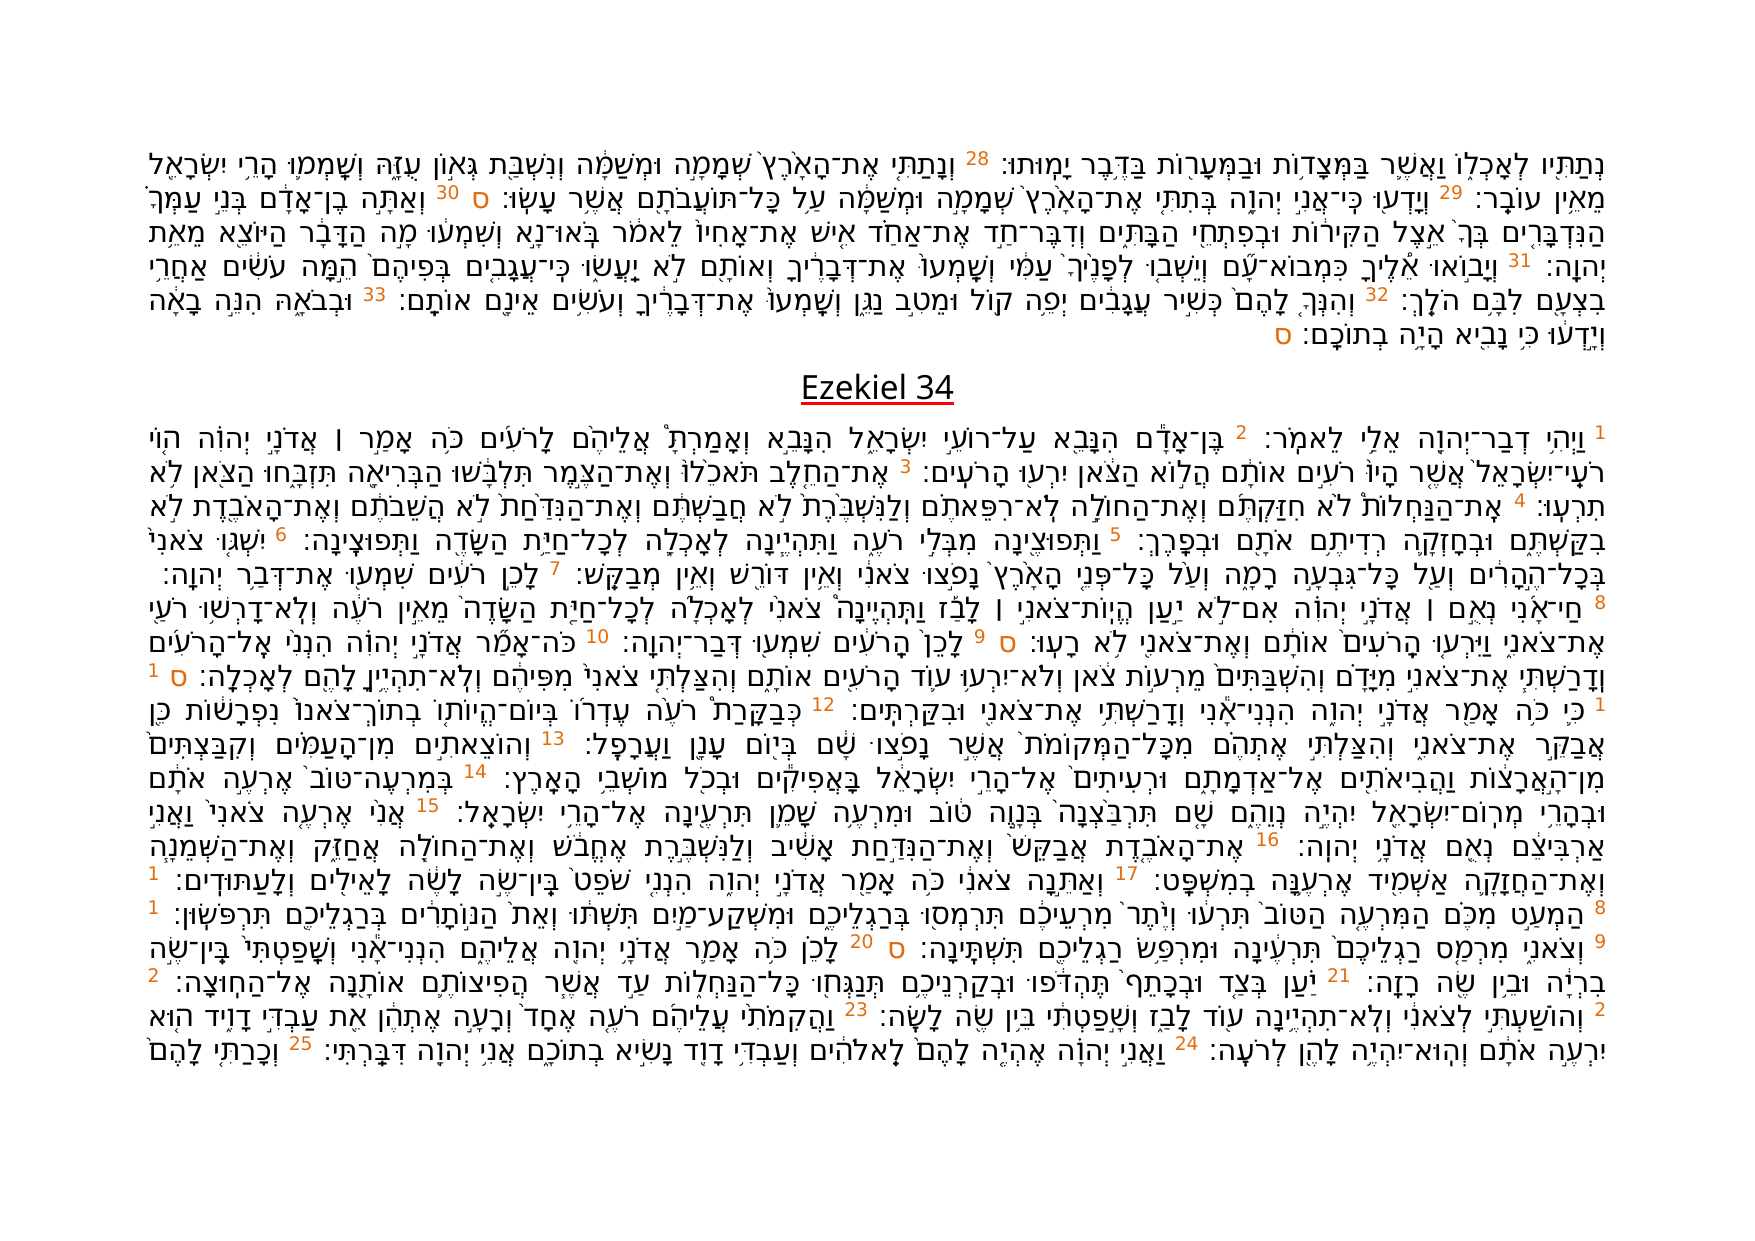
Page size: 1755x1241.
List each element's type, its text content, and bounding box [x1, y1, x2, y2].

text 1 וַיְהִ֥י דְבַר־יְהוָ֖ה אֵלַ֥י לֵאמֹֽר׃ 2 בֶּן־אָדָ֕ם הִנָּבֵ֖א עַל־רוֹעֵ֣י יִשְׂרָאֵ֑ל הִנָּבֵ֣א וְאָמַרְתָּ֩ אֲלֵיהֶ֨ם לָרֹעִ֜ים כֹּ֥ה אָמַ֣ר ׀ אֲדֹנָ֣י יְהוִ֗ה ה֤וֹי רֹעֵֽי־יִשְׂרָאֵל֙ אֲשֶׁ֤ר הָיוּ֙ רֹעִ֣ים אוֹתָ֔ם הֲל֣וֹא הַצֹּ֔אן יִרְע֖וּ הָרֹעִֽים׃ ‬‬3 אֶת־הַחֵ֤לֶב תֹּאכֵ֙לוּ֙ וְאֶת־הַצֶּ֣מֶר תִּלְבָּ֔שׁוּ הַבְּרִיאָ֖ה תִּזְבָּ֑חוּ הַצֹּ֖אן לֹ֥א תִרְעֽוּ׃ ‬‬4 אֶֽת־הַנַּחְלוֹת֩ לֹ֨א חִזַּקְתֶּ֜ם וְאֶת־הַחוֹלָ֣ה לֹֽא־רִפֵּאתֶ֗ם וְלַנִּשְׁבֶּ֙רֶת֙ לֹ֣א חֲבַשְׁתֶּ֔ם וְאֶת־הַנִּדַּ֙חַת֙ לֹ֣א הֲשֵׁבֹתֶ֔ם וְאֶת־הָאֹבֶ֖דֶת לֹ֣א בִקַּשְׁתֶּ֑ם וּבְחָזְקָ֛ה רְדִיתֶ֥ם אֹתָ֖ם וּבְפָֽרֶךְ׃ ‬‬5 וַתְּפוּצֶ֖ינָה מִבְּלִ֣י רֹעֶ֑ה וַתִּהְיֶ֧ינָה לְאָכְלָ֛ה לְכָל־חַיַּ֥ת הַשָּׂדֶ֖ה וַתְּפוּצֶֽינָה׃ ‬‬6 יִשְׁגּ֤וּ צֹאנִי֙ בְּכָל־הֶ֣הָרִ֔ים וְעַ֖ל כָּל־גִּבְעָ֣ה רָמָ֑ה וְעַ֨ל כָּל־פְּנֵ֤י הָאָ֙רֶץ֙ נָפֹ֣צוּ צֹאנִ֔י וְאֵ֥ין דּוֹרֵ֖שׁ וְאֵ֥ין מְבַקֵּֽשׁ׃ ‬‬7 לָכֵ֣ן רֹעִ֔ים שִׁמְע֖וּ אֶת־דְּבַ֥ר יְהוָֽה׃ ‬‬8 חַי־אָ֜נִי נְאֻ֣ם ׀ אֲדֹנָ֣י יְהוִ֗ה אִם־לֹ֣א יַ֣עַן הֱיֽוֹת־צֹאנִ֣י ׀ לָבַ֡ז וַתִּֽהְיֶינָה֩ צֹאנִ֨י לְאָכְלָ֜ה לְכָל־חַיַּ֤ת הַשָּׂדֶה֙ מֵאֵ֣ין רֹעֶ֔ה וְלֹֽא־דָרְשׁ֥וּ רֹעַ֖י אֶת־צֹאנִ֑י וַיִּרְע֤וּ הָֽרֹעִים֙ אוֹתָ֔ם וְאֶת־צֹאנִ֖י לֹ֥א רָעֽוּ׃ ס ‬‬9 לָכֵן֙ הָֽרֹעִ֔ים שִׁמְע֖וּ דְּבַר־יְהוָֽה׃ ‬‬10 כֹּה־אָמַ֞ר אֲדֹנָ֣י יְהוִ֗ה הִנְנִ֨י אֶֽל־הָרֹעִ֜ים וְֽדָרַשְׁתִּ֧י אֶת־צֹאנִ֣י מִיָּדָ֗ם וְהִשְׁבַּתִּים֙ מֵרְע֣וֹת צֹ֔אן וְלֹא־יִרְע֥וּ ע֛וֹד הָרֹעִ֖ים אוֹתָ֑ם וְהִצַּלְתִּ֤י צֹאנִי֙ מִפִּיהֶ֔ם וְלֹֽא־תִהְיֶ֥יןָ לָהֶ֖ם לְאָכְלָֽה׃ ס ‬‬11 כִּ֛י כֹּ֥ה אָמַ֖ר אֲדֹנָ֣י יְהוִ֑ה הִנְנִי־אָ֕נִי וְדָרַשְׁתִּ֥י אֶת־צֹאנִ֖י וּבִקַּרְתִּֽים׃ ‬‬12 כְּבַקָּרַת֩ רֹעֶ֨ה עֶדְר֜וֹ בְּיוֹם־הֱיוֹת֤וֹ בְתוֹךְ־צֹאנוֹ֙ נִפְרָשׁ֔וֹת כֵּ֖ן אֲבַקֵּ֣ר אֶת־צֹאנִ֑י וְהִצַּלְתִּ֣י אֶתְהֶ֗ם מִכָּל־הַמְּקוֹמֹת֙ אֲשֶׁ֣ר נָפֹ֣צוּ שָׁ֔ם בְּי֖וֹם עָנָ֖ן וַעֲרָפֶֽל׃ ‬‬13 וְהוֹצֵאתִ֣ים מִן־הָעַמִּ֗ים וְקִבַּצְתִּים֙ מִן־הָ֣אֲרָצ֔וֹת וַהֲבִיאֹתִ֖ים אֶל־אַדְמָתָ֑ם וּרְעִיתִים֙ אֶל־הָרֵ֣י יִשְׂרָאֵ֔ל בָּאֲפִיקִ֕ים וּבְכֹ֖ל מוֹשְׁבֵ֥י הָאָֽרֶץ׃ ‬‬14 בְּמִרְעֶה־טּוֹב֙ אֶרְעֶ֣ה אֹתָ֔ם וּבְהָרֵ֥י מְרֽוֹם־יִשְׂרָאֵ֖ל יִהְיֶ֣ה נְוֵהֶ֑ם שָׁ֤ם תִּרְבַּ֙צְנָה֙ בְּנָ֣וֶה טּ֔וֹב וּמִרְעֶ֥ה שָׁמֵ֛ן תִּרְעֶ֖ינָה אֶל־הָרֵ֥י יִשְׂרָאֵֽל׃ ‬‬15 אֲנִ֨י אֶרְעֶ֤ה צֹאנִי֙ וַאֲנִ֣י אַרְבִּיצֵ֔ם נְאֻ֖ם אֲדֹנָ֥י יְהוִֽה׃ ‬‬16 אֶת־הָאֹבֶ֤דֶת אֲבַקֵּשׁ֙ וְאֶת־הַנִּדַּ֣חַת אָשִׁ֔יב וְלַנִּשְׁבֶּ֣רֶת אֶחֱבֹ֔שׁ וְאֶת־הַחוֹלָ֖ה אֲחַזֵּ֑ק וְאֶת־הַשְּׁמֵנָ֧ה וְאֶת־הַחֲזָקָ֛ה אַשְׁמִ֖יד אֶרְעֶ֥נָּה בְמִשְׁפָּֽט׃ ‬‬17 וְאַתֵּ֣נָה צֹאנִ֔י כֹּ֥ה אָמַ֖ר אֲדֹנָ֣י יְהוִ֑ה הִנְנִ֤י שֹׁפֵט֙ בֵּֽין־שֶׂ֣ה לָשֶׂ֔ה לָאֵילִ֖ים וְלָעַתּוּדִֽים׃ ‬‬18 הַמְעַ֣ט מִכֶּ֗ם הַמִּרְעֶ֤ה הַטּוֹב֙ תִּרְע֔וּ וְיֶ֙תֶר֙ מִרְעֵיכֶ֔ם תִּרְמְס֖וּ בְּרַגְלֵיכֶ֑ם וּמִשְׁקַע־מַ֣יִם תִּשְׁתּ֔וּ וְאֵת֙ הַנּ֣וֹתָרִ֔ים בְּרַגְלֵיכֶ֖ם תִּרְפֹּשֽׂוּן׃ ‬‬19 וְצֹאנִ֑י מִרְמַ֤ס רַגְלֵיכֶם֙ תִּרְעֶ֔ינָה וּמִרְפַּ֥שׂ רַגְלֵיכֶ֖ם תִּשְׁתֶּֽינָה׃ ס ‬‬20 לָכֵ֗ן כֹּ֥ה אָמַ֛ר אֲדֹנָ֥י יְהוִ֖ה אֲלֵיהֶ֑ם הִנְנִי־אָ֕נִי וְשָֽׁפַטְתִּי֙ בֵּֽין־שֶׂ֣ה בִרְיָ֔ה וּבֵ֥ין שֶׂ֖ה רָזָֽה׃ ‬‬21 יַ֗עַן בְּצַ֤ד וּבְכָתֵף֙ תֶּהְדֹּ֔פוּ וּבְקַרְנֵיכֶ֥ם תְּנַגְּח֖וּ כָּל־הַנַּחְל֑וֹת עַ֣ד אֲשֶׁ֧ר הֲפִיצוֹתֶ֛ם אוֹתָ֖נָה אֶל־הַחֽוּצָה׃ ‬‬22 וְהוֹשַׁעְתִּ֣י לְצֹאנִ֔י וְלֹֽא־תִהְיֶ֥ינָה ע֖וֹד לָבַ֑ז וְשָׁ֣פַטְתִּ֔י בֵּ֥ין שֶׂ֖ה לָשֶֽׂה׃ ‬‬23 וַהֲקִמֹתִ֨י עֲלֵיהֶ֜ם רֹעֶ֤ה אֶחָד֙ וְרָעָ֣ה אֶתְהֶ֔ן אֵ֖ת עַבְדִּ֣י דָוִ֑יד ה֚וּא יִרְעֶ֣ה אֹתָ֔ם וְהֽוּא־יִהְיֶ֥ה לָהֶ֖ן לְרֹעֶֽה׃ ‬‬24 וַאֲנִ֣י יְהוָ֗ה אֶהְיֶ֤ה לָהֶם֙ לֵֽאלֹהִ֔ים וְעַבְדִּ֥י דָוִ֖ד נָשִׂ֣יא בְתוֹכָ֑ם אֲנִ֥י יְהוָ֖ה דִּבַּֽרְתִּי׃ ‬‬25 וְכָרַתִּ֤י לָהֶם֙ בְּרִ֣ית שָׁל֔וֹם וְהִשְׁבַּתִּ֥י חַיָּֽה־רָעָ֖ה מִן־הָאָ֑רֶץ וְיָשְׁב֤וּ בַמִּדְבָּר֙ לָבֶ֔טַח וְיָשְׁנ֖וּ בַּיְּעָרִֽים׃ ‬‬26 וְנָתַתִּ֥י אוֹתָ֛ם וּסְבִיב֥וֹת גִּבְעָתִ֖י בְּרָכָ֑ה וְהוֹרַדְתִּ֤י הַגֶּ֙שֶׁם֙ בְּעִתּ֔וֹ גִּשְׁמֵ֥י בְרָכָ֖ה יִֽהְיֽוּ׃ ‬‬27 וְנָתַן֩ עֵ֨ץ הַשָּׂדֶ֜ה אֶת־פִּרְי֗וֹ וְהָאָ֙רֶץ֙ תִּתֵּ֣ן יְבוּלָ֔הּ וְהָי֥וּ עַל־אַדְמָתָ֖ם לָבֶ֑טַח וְֽיָדְע֞וּ כִּי־אֲנִ֣י יְהוָ֗ה בְּשִׁבְרִי֙ אֶת־מֹט֣וֹת עֻלָּ֔ם וְהִ֨צַּלְתִּ֔ים מִיַּ֖ד הָעֹבְדִ֥ים בָּהֶֽם׃ ‬‬28 וְלֹא־יִהְי֨וּ ע֥וֹד בַּז֙ לַגּוֹיִ֔ם וְחַיַּ֥ת הָאָ֖רֶץ לֹ֣א תֹאכְלֵ֑ם וְיָשְׁב֥וּ לָבֶ֖טַח וְאֵ֥ין מַחֲרִֽיד׃ ‬‬29 וַהֲקִמֹתִ֥י לָהֶ֛ם מַטָּ֖ע לְשֵׁ֑ם וְלֹֽא־יִהְי֨וּ ע֜וֹד אֲסֻפֵ֤י רָעָב֙ בָּאָ֔רֶץ וְלֹֽא־יִשְׂא֥וּ ע֖וֹד כְּלִמַּ֥ת הַגּוֹיִֽם׃ ‬‬30 וְיָדְע֗וּ כִּ֣י אֲנִ֧י יְהוָ֛ה אֱלֹהֵיהֶ֖ם אִתָּ֑ם וְהֵ֗מָּה עַמִּי֙ בֵּ֣ית יִשְׂרָאֵ֔ל נְאֻ֖ם אֲדֹנָ֥י יְהוִֽה׃ ‬‬31 וְאַתֵּ֥ן צֹאנִ֛י צֹ֥אן מַרְעִיתִ֖י אָדָ֣ם אַתֶּ֑ם אֲנִי֙ אֱלֹ֣הֵיכֶ֔ם נְאֻ֖ם אֲדֹנָ֥י יְהוִֽה׃ פ ‬‬‬‬‬‬‬‬‬‬‬‬‬‬‬‬‬‬‬‬‬‬‬‬‬‬‬‬‬‬‬‬ [148, 422, 1606, 1067]
text ‬‬23 וַיְהִ֥י דְבַר־יְהֹוָ֖ה אֵלַ֥י לֵאמֹֽר׃ ‬‬24 בֶּן־אָדָ֗ם יֹ֠שְׁבֵי הֶחֳרָב֨וֹת הָאֵ֜לֶּה עַל־אַדְמַ֤ת יִשְׂרָאֵל֙ אֹמְרִ֣ים לֵאמֹ֔ר אֶחָד֙ הָיָ֣ה אַבְרָהָ֔ם וַיִּירַ֖שׁ אֶת־הָאָ֑רֶץ וַאֲנַ֣חְנוּ רַבִּ֔ים לָ֛נוּ נִתְּנָ֥ה הָאָ֖רֶץ לְמוֹרָשָֽׁה׃ ס ‬‬25 לָכֵן֩ אֱמֹ֨ר אֲלֵיהֶ֜ם כֹּֽה־אָמַ֣ר ׀ אֲדֹנָ֣י יְהֹוִ֗ה עַל־הַדָּ֧ם ׀ תֹּאכֵ֛לוּ וְעֵינֵכֶ֛ם תִּשְׂא֥וּ אֶל־גִּלּוּלֵיכֶ֖ם וְדָ֣ם תִּשְׁפֹּ֑כוּ וְהָאָ֖רֶץ תִּירָֽשׁוּ׃ ‬‬26 עֲמַדְתֶּ֤ם עַֽל־חַרְבְּכֶם֙ עֲשִׂיתֶ֣ן תּוֹעֵבָ֔ה וְאִ֛ישׁ אֶת־אֵ֥שֶׁת רֵעֵ֖הוּ טִמֵּאתֶ֑ם וְהָאָ֖רֶץ תִּירָֽשׁוּ׃ ס ‬‬27 כֹּֽה־תֹאמַ֨ר אֲלֵהֶ֜ם כֹּה־אָמַ֨ר אֲדֹנָ֣י יְהוִה֮ חַי־אָנִי֒ אִם־לֹ֞א אֲשֶׁ֤ר בֶּֽחֳרָבוֹת֙ בַּחֶ֣רֶב יִפֹּ֔לוּ וַֽאֲשֶׁר֙ עַל־פְּנֵ֣י הַשָּׂדֶ֔ה לַחַיָּ֥ה נְתַתִּ֖יו לְאָכְל֑וֹ וַאֲשֶׁ֛ר בַּמְּצָד֥וֹת וּבַמְּעָר֖וֹת בַּדֶּ֥בֶר יָמֽוּתוּ׃ ‬‬28 וְנָתַתִּ֤י אֶת־הָאָ֙רֶץ֙ שְׁמָמָ֣ה וּמְשַׁמָּ֔ה וְנִשְׁבַּ֖ת גְּא֣וֹן עֻזָּ֑הּ וְשָֽׁמְמ֛וּ הָרֵ֥י יִשְׂרָאֵ֖ל מֵאֵ֥ין עוֹבֵֽר׃ ‬‬29 וְיָדְע֖וּ כִּֽי־אֲנִ֣י יְהוָ֑ה בְּתִתִּ֤י אֶת־הָאָ֙רֶץ֙ שְׁמָמָ֣ה וּמְשַׁמָּ֔ה עַ֥ל כָּל־תּוֹעֲבֹתָ֖ם אֲשֶׁ֥ר עָשֽׂוּ׃ ס ‬‬30 וְאַתָּ֣ה בֶן־אָדָ֔ם בְּנֵ֣י עַמְּךָ֗ הַנִּדְבָּרִ֤ים בְּךָ֙ אֵ֣צֶל הַקִּיר֔וֹת וּבְפִתְחֵ֖י הַבָּתִּ֑ים וְדִבֶּר־חַ֣ד אֶת־אַחַ֗ד אִ֤ישׁ אֶת־אָחִיו֙ לֵאמֹ֔ר בֹּֽאוּ־נָ֣א וְשִׁמְע֔וּ מָ֣ה הַדָּבָ֔ר הַיּוֹצֵ֖א מֵאֵ֥ת יְהוָֽה׃ ‬‬31 וְיָב֣וֹאוּ אֵ֠לֶיךָ כִּמְבוֹא־עָ֞ם וְיֵשְׁב֤וּ לְפָנֶ֙יךָ֙ עַמִּ֔י וְשָֽׁמְעוּ֙ אֶת־דְּבָרֶ֔יךָ וְאוֹתָ֖ם לֹ֣א יַֽעֲשׂ֑וּ כִּֽי־עֲגָבִ֤ים בְּפִיהֶם֙ הֵ֣מָּה עֹשִׂ֔ים אַחֲרֵ֥י בִצְעָ֖ם לִבָּ֥ם הֹלֵֽךְ׃ ‬‬32 וְהִנְּךָ֤ לָהֶם֙ כְּשִׁ֣יר עֲגָבִ֔ים יְפֵ֥ה ק֖וֹל וּמֵטִ֣ב נַגֵּ֑ן וְשָֽׁמְעוּ֙ אֶת־דְּבָרֶ֔יךָ וְעֹשִׂ֥ים אֵינָ֖ם אוֹתָֽם׃ ‬‬33 וּבְבֹאָ֑הּ הִנֵּ֣ה בָאָ֔ה וְיָ֣דְע֔וּ כִּ֥י נָבִ֖יא הָיָ֥ה בְתוֹכָֽם׃ ס ‬‬‬‬‬‬‬‬‬‬‬‬‬ [148, 148, 1606, 351]
text Ezekiel 34 [148, 364, 1606, 409]
